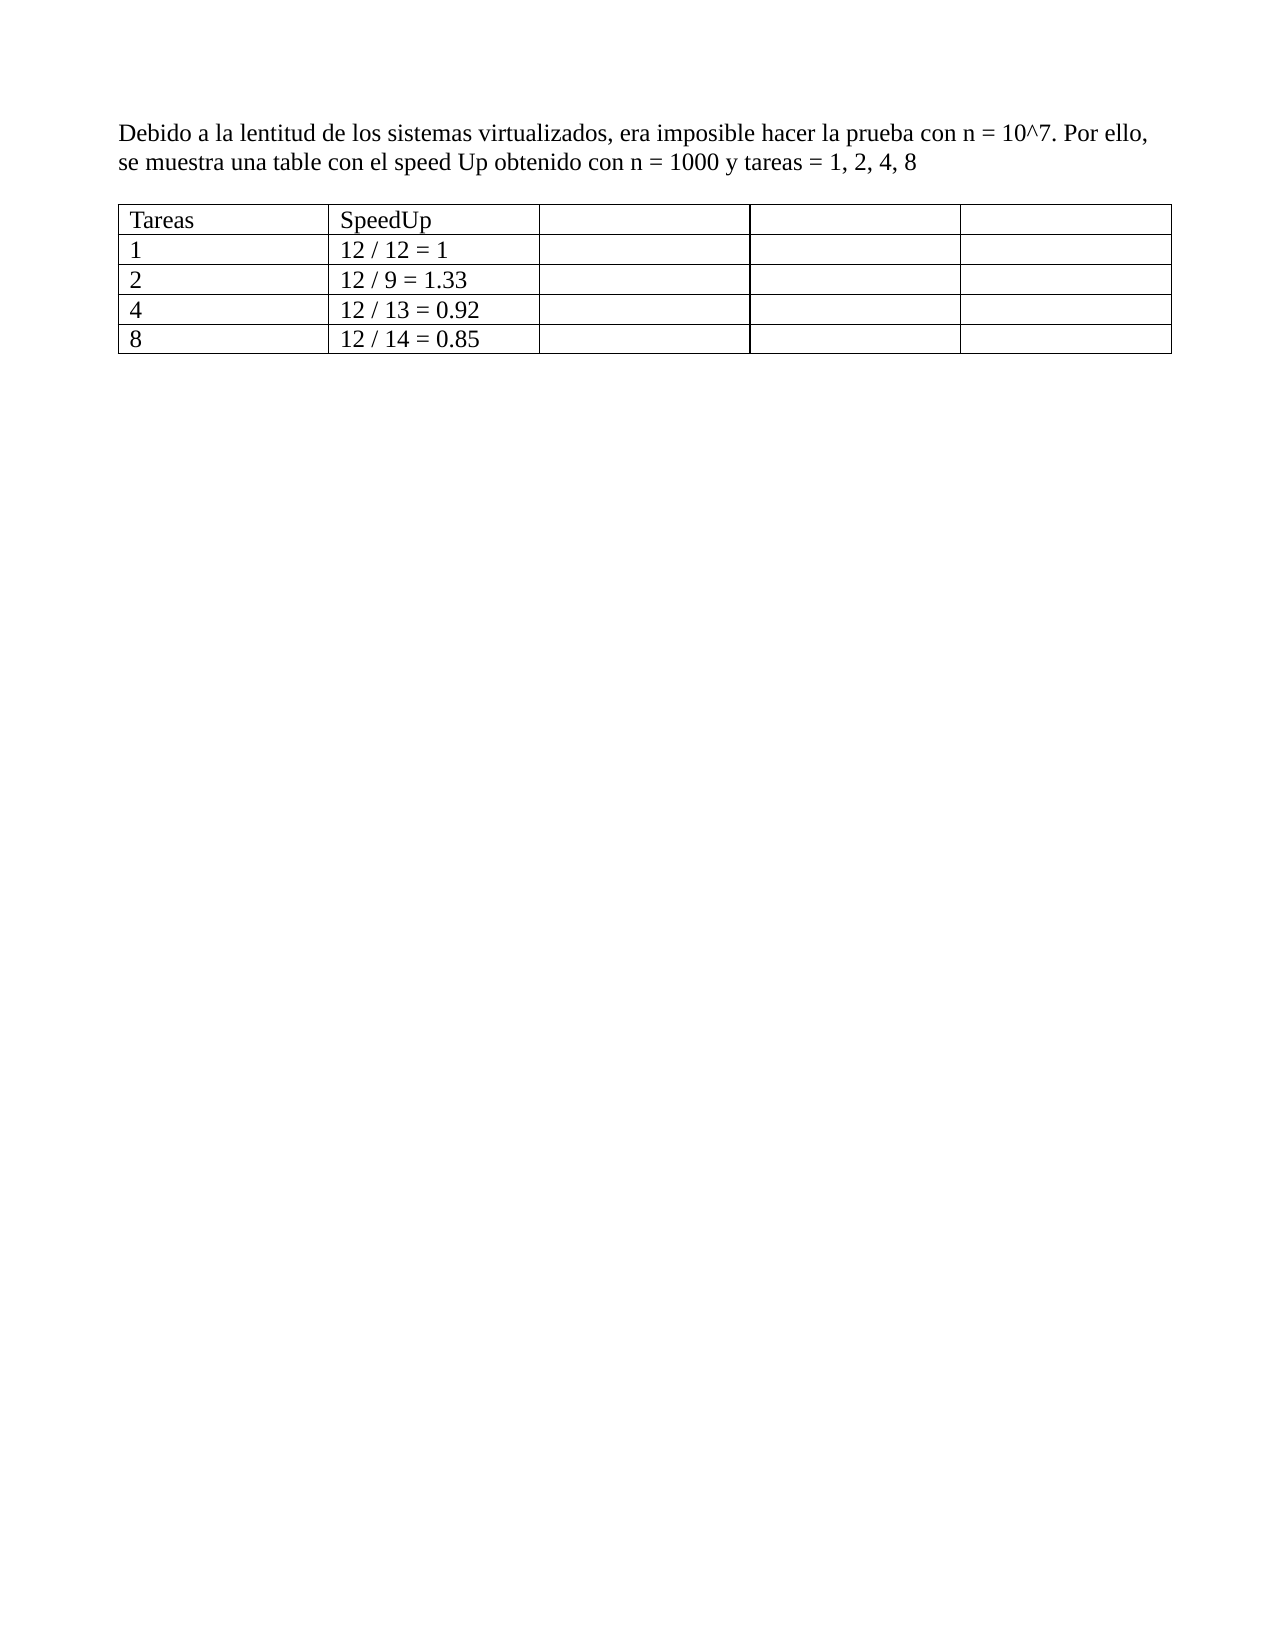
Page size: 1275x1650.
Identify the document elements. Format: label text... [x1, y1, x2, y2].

table_cell [751, 295, 960, 323]
table_cell 8 [119, 325, 328, 353]
table_cell 4 [119, 295, 328, 323]
table_cell [961, 265, 1171, 294]
table_header [540, 205, 749, 234]
table_cell [540, 295, 749, 323]
table_cell [961, 295, 1171, 323]
table_cell [751, 325, 960, 353]
text Debido a la lentitud de los sistemas virtualizados, era imposible hacer la prueba con n = 10^7. Por ello, se muestra una table con el speed Up obtenido con n = 1000 y tareas = 1, 2, 4, 8 [118, 118, 1157, 176]
table_cell [751, 265, 960, 294]
table_cell [751, 235, 960, 264]
table_cell [540, 235, 749, 264]
table_header SpeedUp [329, 205, 539, 234]
table_cell [961, 235, 1171, 264]
table_cell 12 / 13 = 0.92 [329, 295, 539, 323]
table_cell 12 / 12 = 1 [329, 235, 539, 264]
table_cell 12 / 9 = 1.33 [329, 265, 539, 294]
table_cell 2 [119, 265, 328, 294]
table_cell [961, 325, 1171, 353]
table_header [961, 205, 1171, 234]
table_cell 1 [119, 235, 328, 264]
table_cell [540, 325, 749, 353]
table_header Tareas [119, 205, 328, 234]
table_header [751, 205, 960, 234]
table_cell [540, 265, 749, 294]
table_cell 12 / 14 = 0.85 [329, 325, 539, 353]
